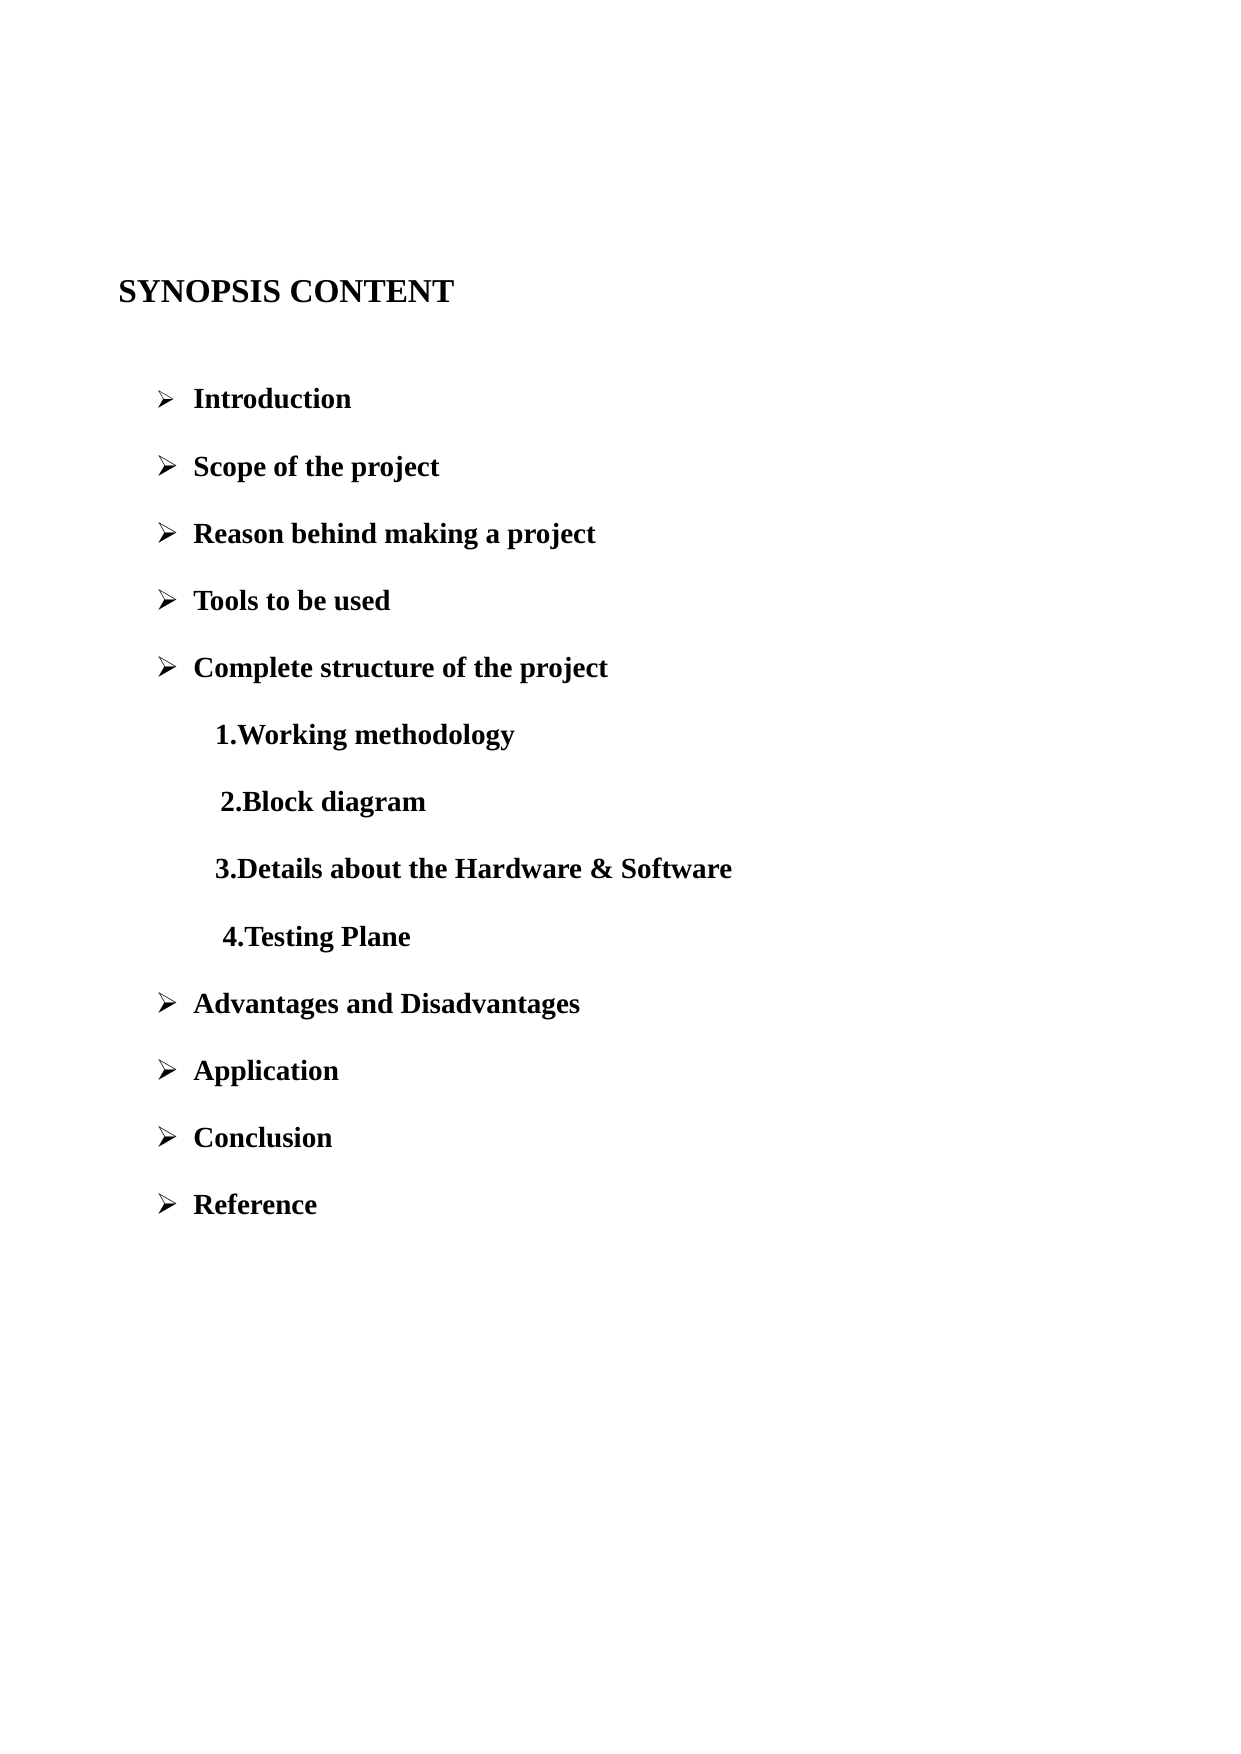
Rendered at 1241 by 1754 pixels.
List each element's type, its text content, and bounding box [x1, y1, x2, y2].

list Advantages and Disadvantages [156, 986, 1122, 1019]
list Complete structure of the project [156, 650, 1122, 684]
list Reference [156, 1187, 1122, 1221]
list Tools to be used [156, 583, 1122, 617]
list 3.Details about the Hardware & Software [156, 852, 1122, 885]
list 4.Testing Plane [156, 919, 1122, 952]
list Introduction [156, 382, 1122, 415]
list Scope of the project [156, 449, 1122, 482]
list 1.Working methodology [156, 717, 1122, 751]
list Reason behind making a project [156, 516, 1122, 549]
list Application [156, 1053, 1122, 1087]
text SYNOPSIS CONTENT [118, 271, 1122, 310]
list Conclusion [156, 1120, 1122, 1154]
text 2.Block diagram [118, 784, 1122, 818]
